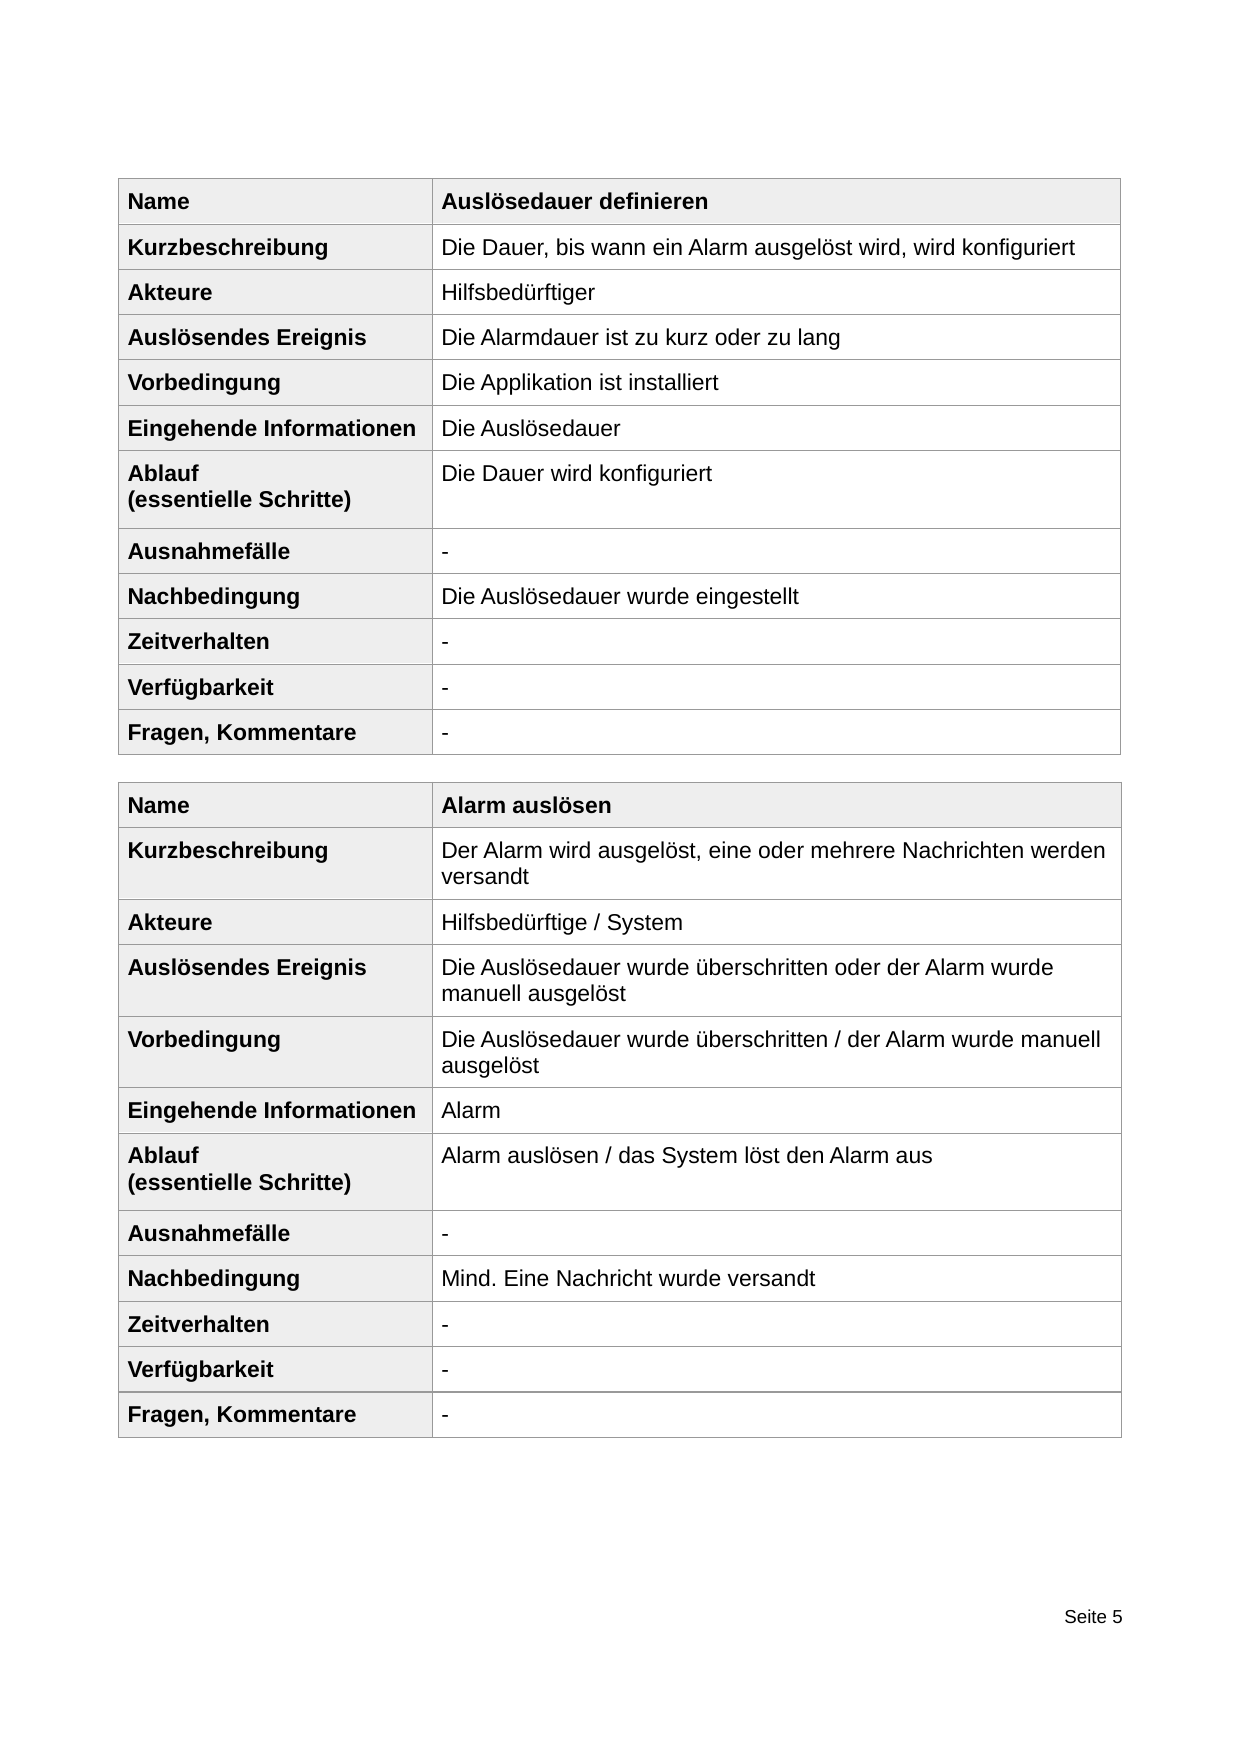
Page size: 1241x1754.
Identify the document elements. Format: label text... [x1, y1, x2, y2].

table_cell Die Auslösedauer [433, 406, 1120, 450]
table_cell Ausnahmefälle [119, 529, 432, 573]
table_cell Alarm auslösen / das System löst den Alarm aus [433, 1134, 1121, 1210]
table_cell Akteure [119, 270, 432, 314]
table_cell Ausnahmefälle [119, 1211, 432, 1255]
table_cell - [433, 1393, 1121, 1437]
table_cell Die Dauer, bis wann ein Alarm ausgelöst wird, wird konfiguriert [433, 225, 1120, 269]
table_cell Zeitverhalten [119, 1302, 432, 1346]
table_cell Die Alarmdauer ist zu kurz oder zu lang [433, 315, 1120, 359]
table_cell Die Applikation ist installiert [433, 360, 1120, 405]
table_cell Der Alarm wird ausgelöst, eine oder mehrere Nachrichten werden versandt [433, 828, 1121, 898]
table_cell Die Auslösedauer wurde überschritten / der Alarm wurde manuell ausgelöst [433, 1017, 1121, 1087]
table_cell - [433, 1211, 1121, 1255]
table_cell - [433, 1347, 1121, 1391]
table_cell Verfügbarkeit [119, 665, 432, 709]
table_cell Ablauf (essentielle Schritte) [119, 1134, 432, 1210]
table_header Auslösedauer definieren [433, 179, 1120, 223]
table_cell Kurzbeschreibung [119, 828, 432, 898]
table_cell - [433, 665, 1120, 709]
table_cell Alarm [433, 1088, 1121, 1132]
table_cell Mind. Eine Nachricht wurde versandt [433, 1256, 1121, 1301]
table_header Alarm auslösen [433, 783, 1121, 827]
table_cell Vorbedingung [119, 1017, 432, 1087]
table_cell Eingehende Informationen [119, 1088, 432, 1132]
table_cell - [433, 710, 1120, 754]
table_cell Die Dauer wird konfiguriert [433, 451, 1120, 528]
table_cell Zeitverhalten [119, 619, 432, 663]
table_cell - [433, 1302, 1121, 1346]
table_header Name [119, 179, 432, 223]
table_cell Auslösendes Ereignis [119, 315, 432, 359]
table_cell Nachbedingung [119, 1256, 432, 1301]
table_cell Auslösendes Ereignis [119, 945, 432, 1016]
table_cell Die Auslösedauer wurde eingestellt [433, 574, 1120, 618]
table_cell Ablauf (essentielle Schritte) [119, 451, 432, 528]
table_cell Fragen, Kommentare [119, 710, 432, 754]
table_cell Fragen, Kommentare [119, 1393, 432, 1437]
table_cell Akteure [119, 900, 432, 944]
table_cell Die Auslösedauer wurde überschritten oder der Alarm wurde manuell ausgelöst [433, 945, 1121, 1016]
table_cell - [433, 619, 1120, 663]
table_cell Verfügbarkeit [119, 1347, 432, 1391]
table_cell Eingehende Informationen [119, 406, 432, 450]
table_cell Nachbedingung [119, 574, 432, 618]
table_header Name [119, 783, 432, 827]
table_cell Kurzbeschreibung [119, 225, 432, 269]
table_cell Hilfsbedürftige / System [433, 900, 1121, 944]
table_cell Vorbedingung [119, 360, 432, 405]
table_cell - [433, 529, 1120, 573]
table_cell Hilfsbedürftiger [433, 270, 1120, 314]
